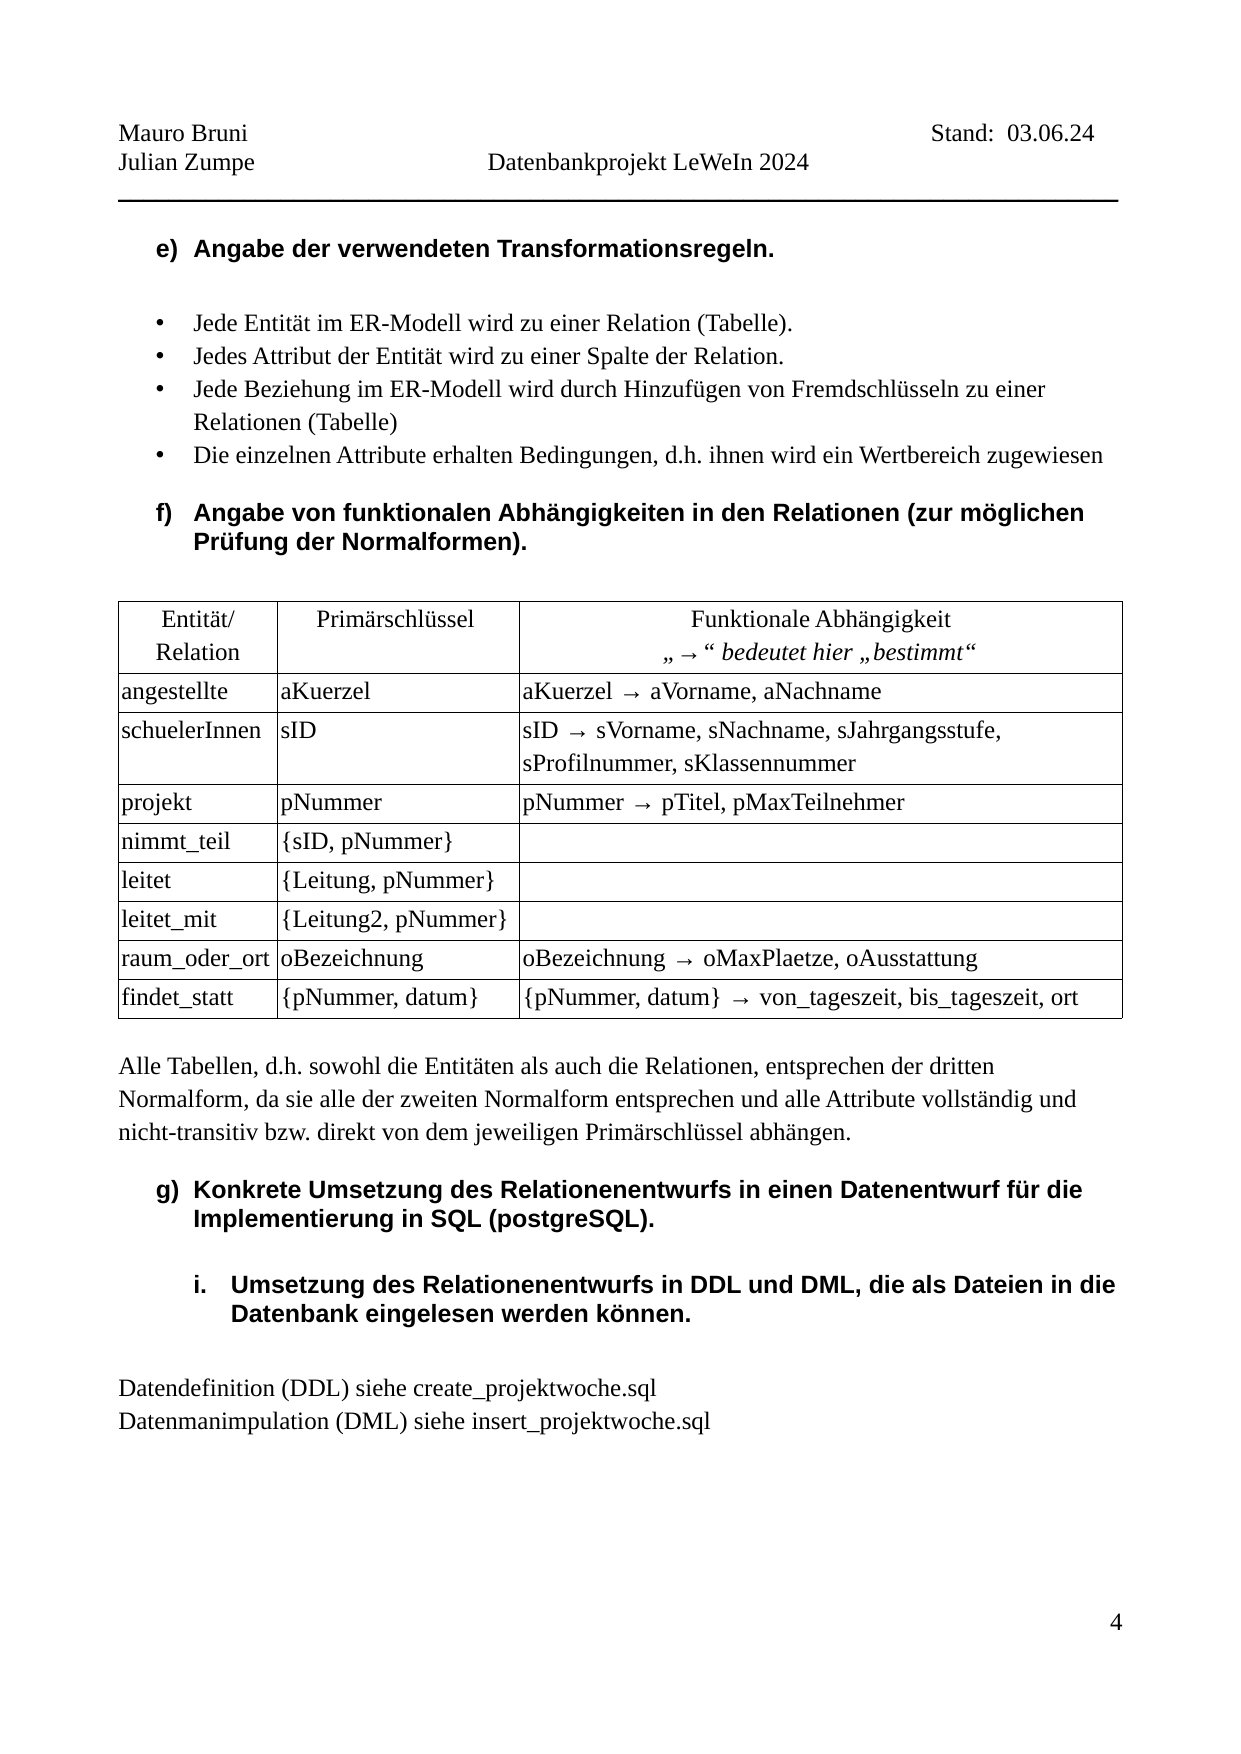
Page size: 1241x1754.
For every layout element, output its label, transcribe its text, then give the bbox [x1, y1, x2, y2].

table_cell aKuerzel → aVorname, aNachname [520, 674, 1122, 712]
table_cell leitet [119, 863, 277, 901]
subtitle Angabe von funktionalen Abhängigkeiten in den Relationen (zur möglichen Prüfung der Normalformen). [156, 498, 1122, 556]
list Jede Beziehung im ER-Modell wird durch Hinzufügen von Fremdschlüsseln zu einer Relationen (Tabelle) [156, 374, 1122, 436]
text Datenmanimpulation (DML) siehe insert_projektwoche.sql [118, 1406, 1122, 1435]
table_cell findet_statt [119, 980, 277, 1018]
table_cell {sID, pNummer} [278, 824, 519, 862]
table_cell oBezeichnung [278, 941, 519, 979]
list Jedes Attribut der Entität wird zu einer Spalte der Relation. [156, 341, 1122, 370]
table_cell {pNummer, datum} [278, 980, 519, 1018]
table_cell projekt [119, 785, 277, 823]
table_cell {Leitung2, pNummer} [278, 902, 519, 940]
table_cell pNummer [278, 785, 519, 823]
table_cell sID → sVorname, sNachname, sJahrgangsstufe, sProfilnummer, sKlassennummer [520, 713, 1122, 784]
table_header Primärschlüssel [278, 602, 519, 673]
subtitle Konkrete Umsetzung des Relationenentwurfs in einen Datenentwurf für die Implementierung in SQL (postgreSQL). [156, 1175, 1122, 1233]
list Die einzelnen Attribute erhalten Bedingungen, d.h. ihnen wird ein Wertbereich zugewiesen [156, 440, 1122, 469]
list Jede Entität im ER-Modell wird zu einer Relation (Tabelle). [156, 308, 1122, 337]
table_cell schuelerInnen [119, 713, 277, 784]
table_cell sID [278, 713, 519, 784]
text Alle Tabellen, d.h. sowohl die Entitäten als auch die Relationen, entsprechen der dritten Normalform, da sie alle der zweiten Normalform entsprechen und alle Attribute vollständig und nicht-transitiv bzw. direkt von dem jeweiligen Primärschlüssel abhängen. [118, 1051, 1122, 1146]
table_cell [520, 902, 1122, 940]
table_cell {pNummer, datum} → von_tageszeit, bis_tageszeit, ort [520, 980, 1122, 1018]
subtitle Umsetzung des Relationenentwurfs in DDL und DML, die als Dateien in die Datenbank eingelesen werden können. [193, 1270, 1122, 1328]
table_header Entität/Relation [119, 602, 277, 673]
table_header Funktionale Abhängigkeit „→“ bedeutet hier „bestimmt“ [520, 602, 1122, 673]
table_cell leitet_mit [119, 902, 277, 940]
table_cell raum_oder_ort [119, 941, 277, 979]
table_cell oBezeichnung → oMaxPlaetze, oAusstattung [520, 941, 1122, 979]
table_cell [520, 824, 1122, 862]
table_cell nimmt_teil [119, 824, 277, 862]
table_cell angestellte [119, 674, 277, 712]
text Datendefinition (DDL) siehe create_projektwoche.sql [118, 1373, 1122, 1402]
table_cell {Leitung, pNummer} [278, 863, 519, 901]
table_cell pNummer → pTitel, pMaxTeilnehmer [520, 785, 1122, 823]
table_cell [520, 863, 1122, 901]
subtitle Angabe der verwendeten Transformationsregeln. [156, 234, 1122, 263]
table_cell aKuerzel [278, 674, 519, 712]
